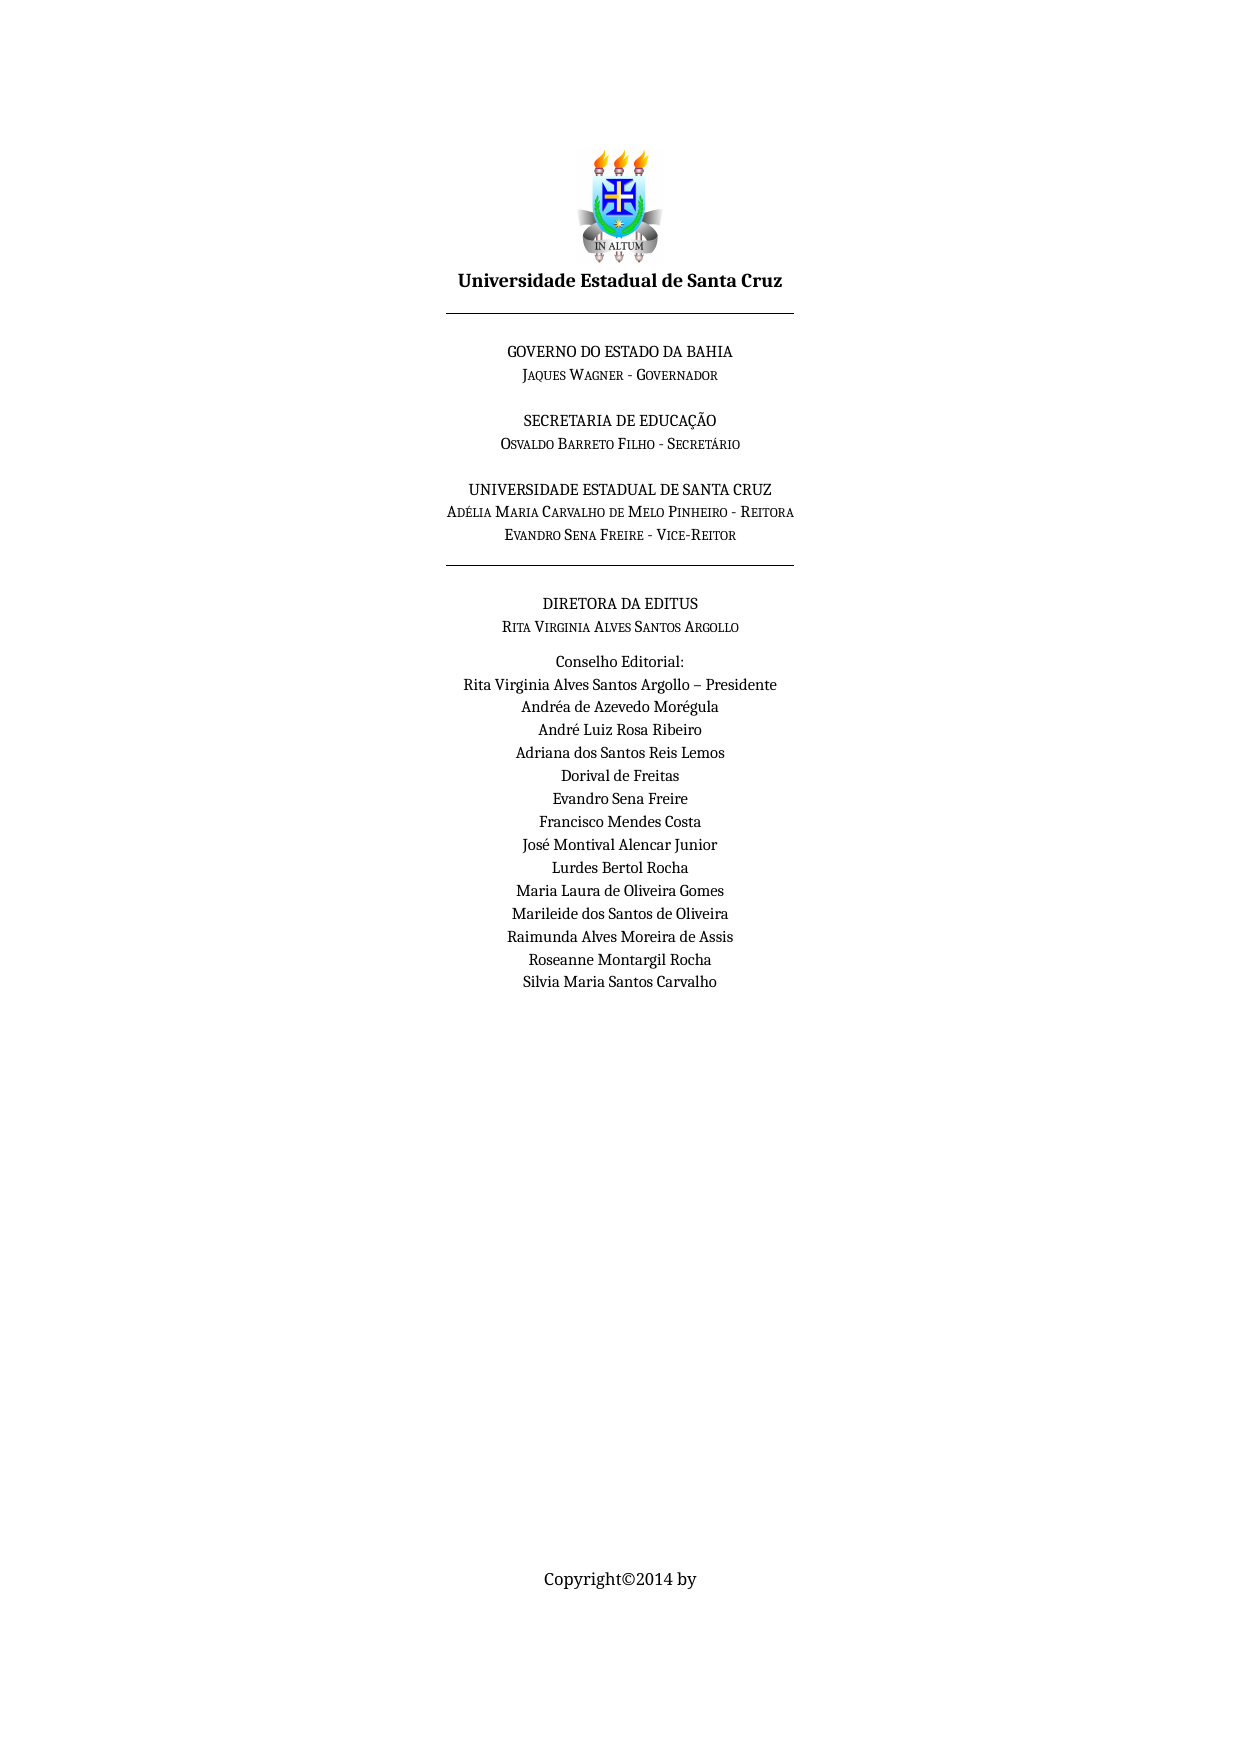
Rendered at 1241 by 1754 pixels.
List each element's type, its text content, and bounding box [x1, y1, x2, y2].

text Evandro Sena Freire - Vice-Reitor [187, 526, 1053, 545]
text Maria Laura de Oliveira Gomes [187, 881, 1053, 900]
text Jaques Wagner - Governador [187, 365, 1053, 384]
text José Montival Alencar Junior [187, 835, 1053, 854]
text Silvia Maria Santos Carvalho [187, 973, 1053, 992]
text SECRETARIA DE EDUCAÇÃO [187, 411, 1053, 430]
text Copyright©2014 by [187, 1567, 1053, 1590]
text Andréa de Azevedo Morégula [187, 698, 1053, 717]
text Rita Virginia Alves Santos Argollo – Presidente [187, 675, 1053, 694]
text GOVERNO DO ESTADO DA BAHIA [187, 342, 1053, 362]
text Dorival de Freitas [187, 767, 1053, 786]
text Lurdes Bertol Rocha [187, 858, 1053, 877]
text Adélia Maria Carvalho de Melo Pinheiro - Reitora [187, 503, 1053, 522]
text Osvaldo Barreto Filho - Secretário [187, 434, 1053, 453]
text Francisco Mendes Costa [187, 812, 1053, 832]
text Roseanne Montargil Rocha [187, 950, 1053, 969]
text Adriana dos Santos Reis Lemos [187, 744, 1053, 763]
text Conselho Editorial: [187, 652, 1053, 671]
text UNIVERSIDADE ESTADUAL DE SANTA CRUZ [187, 480, 1053, 499]
text Marileide dos Santos de Oliveira [187, 904, 1053, 923]
text Evandro Sena Freire [187, 789, 1053, 809]
text diretora da editUs [187, 594, 1053, 614]
text Rita Virginia Alves Santos Argollo [187, 617, 1053, 637]
text Raimunda Alves Moreira de Assis [187, 927, 1053, 946]
text Universidade Estadual de Santa Cruz [187, 269, 1053, 292]
picture [576, 150, 664, 263]
text André Luiz Rosa Ribeiro [187, 721, 1053, 740]
